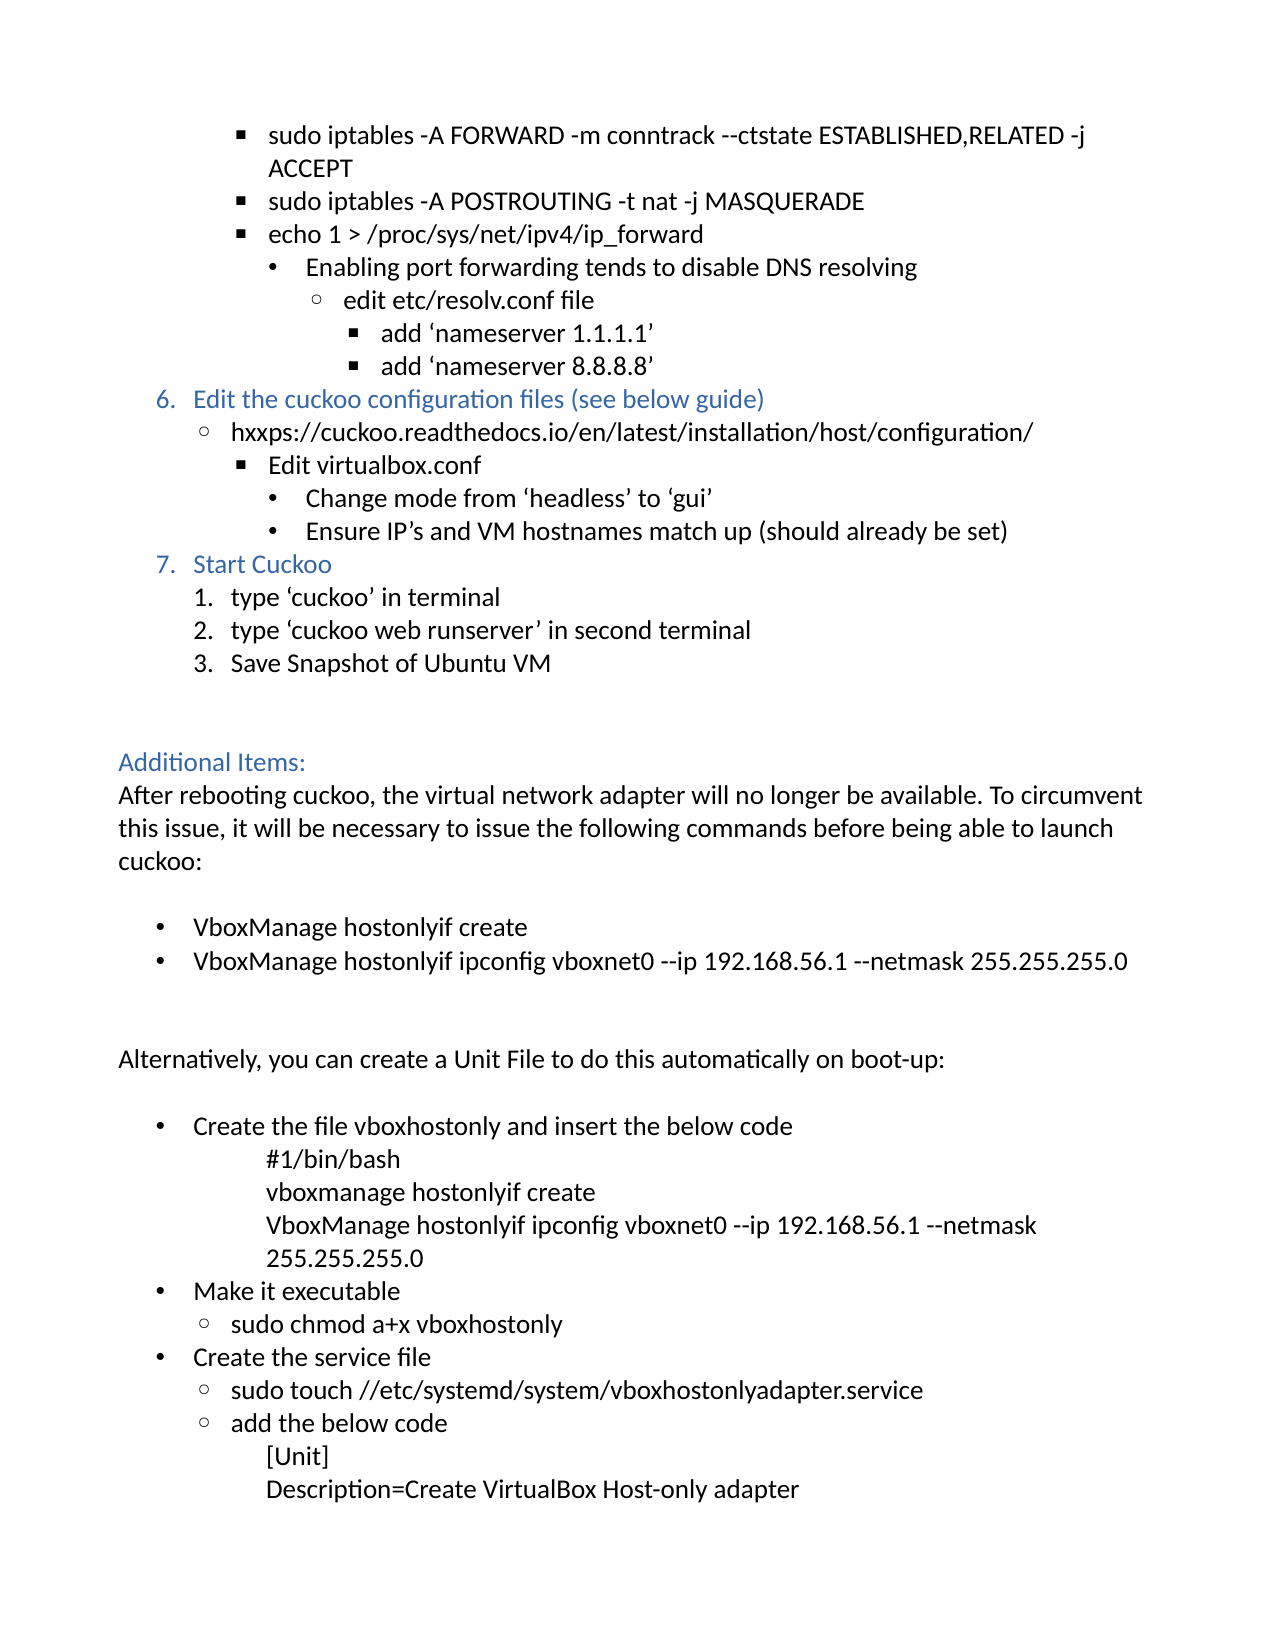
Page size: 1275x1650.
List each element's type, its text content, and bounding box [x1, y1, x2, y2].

list add ‘nameserver 1.1.1.1’ [343, 316, 1157, 349]
list add the below code [193, 1406, 1157, 1439]
text #1/bin/bash [118, 1142, 1157, 1175]
list Start Cuckoo [156, 547, 1157, 580]
list echo 1 > /proc/sys/net/ipv4/ip_forward [231, 217, 1157, 250]
list type ‘cuckoo’ in terminal [193, 580, 1157, 613]
text Description=Create VirtualBox Host-only adapter [118, 1472, 1157, 1505]
text Alternatively, you can create a Unit File to do this automatically on boot-up: [118, 1043, 1157, 1076]
text [Unit] [118, 1439, 1157, 1472]
list sudo chmod a+x vboxhostonly [193, 1307, 1157, 1340]
list Save Snapshot of Ubuntu VM [193, 646, 1157, 679]
text vboxmanage hostonlyif create [118, 1175, 1157, 1208]
list VboxManage hostonlyif ipconfig vboxnet0 --ip 192.168.56.1 --netmask 255.255.255.0 [156, 944, 1157, 977]
text After rebooting cuckoo, the virtual network adapter will no longer be available. To circumvent this issue, it will be necessary to issue the following commands before being able to launch cuckoo: [118, 778, 1157, 878]
list edit etc/resolv.conf file [306, 283, 1157, 316]
list Ensure IP’s and VM hostnames match up (should already be set) [268, 514, 1157, 547]
list Enabling port forwarding tends to disable DNS resolving [268, 250, 1157, 283]
list Create the service file [156, 1340, 1157, 1373]
list sudo iptables -A FORWARD -m conntrack --ctstate ESTABLISHED,RELATED -j ACCEPT [231, 118, 1157, 184]
list add ‘nameserver 8.8.8.8’ [343, 349, 1157, 382]
text VboxManage hostonlyif ipconfig vboxnet0 --ip 192.168.56.1 --netmask 255.255.255.0 [118, 1208, 1157, 1274]
list Create the file vboxhostonly and insert the below code [156, 1109, 1157, 1142]
text Additional Items: [118, 746, 1157, 778]
list Edit the cuckoo configuration files (see below guide) [156, 382, 1157, 415]
list VboxManage hostonlyif create [156, 911, 1157, 944]
list Edit virtualbox.conf [231, 448, 1157, 481]
list type ‘cuckoo web runserver’ in second terminal [193, 613, 1157, 646]
list hxxps://cuckoo.readthedocs.io/en/latest/installation/host/configuration/ [193, 415, 1157, 448]
list Change mode from ‘headless’ to ‘gui’ [268, 481, 1157, 514]
list Make it executable [156, 1274, 1157, 1307]
list sudo touch //etc/systemd/system/vboxhostonlyadapter.service [193, 1373, 1157, 1406]
list sudo iptables -A POSTROUTING -t nat -j MASQUERADE [231, 184, 1157, 217]
